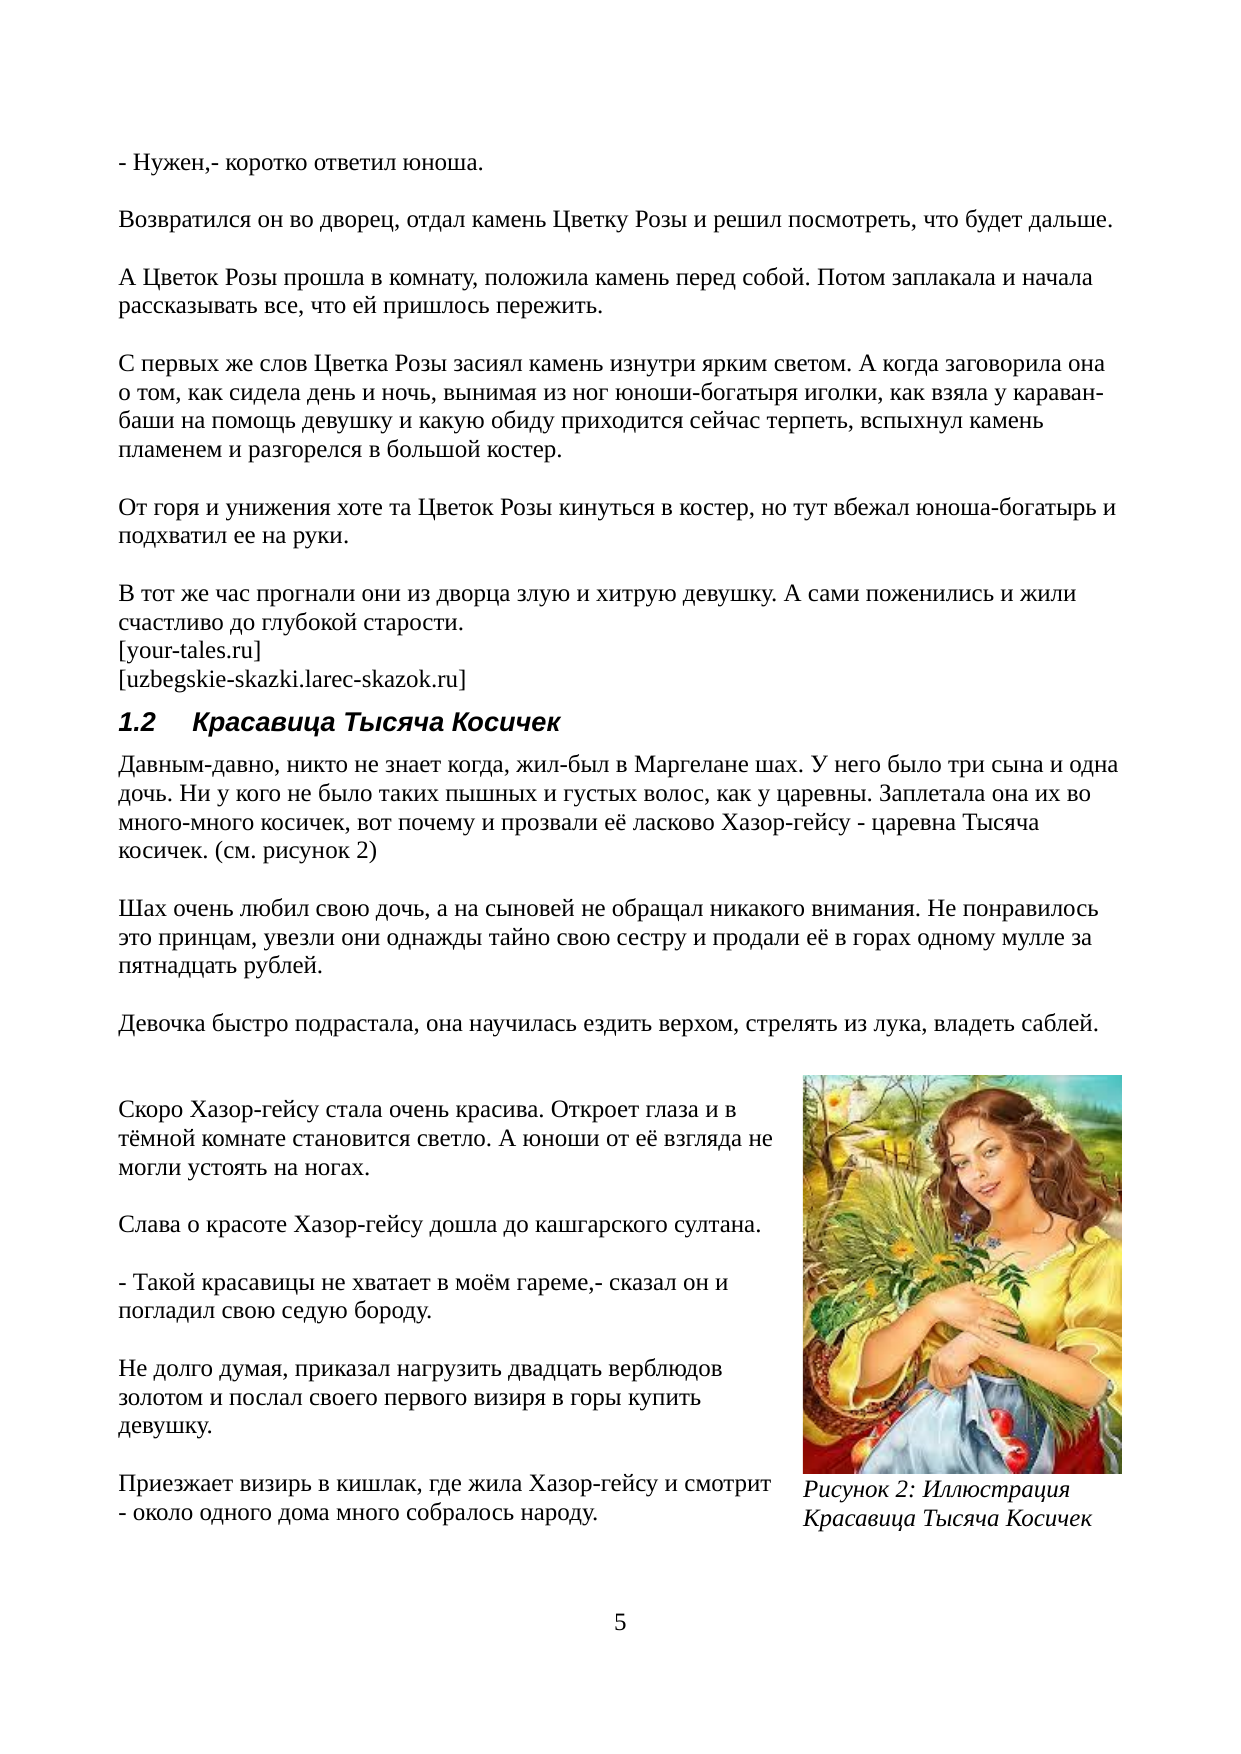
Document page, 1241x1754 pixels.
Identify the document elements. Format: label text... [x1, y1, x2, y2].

text Скоро Хазор-гейсу стала очень красива. Откроет глаза и в тёмной комнате становится светло. А юноши от её взгляда не могли устоять на ногах. [118, 1094, 802, 1181]
text Возвратился он во дворец, отдал камень Цветку Розы и решил посмотреть, что будет дальше. [118, 204, 1122, 233]
text [uzbegskie-skazki.larec-skazok.ru] [118, 664, 1122, 693]
subtitle Красавица Тысяча Косичек [118, 706, 1122, 737]
text Не долго думая, приказал нагрузить двадцать верблюдов золотом и послал своего первого визиря в горы купить девушку. [118, 1353, 802, 1439]
text [your-tales.ru] [118, 636, 1122, 664]
text Шах очень любил свою дочь, а на сыновей не обращал никакого внимания. Не понравилось это принцам, увезли они однажды тайно свою сестру и продали её в горах одному мулле за пятнадцать рублей. [118, 893, 1122, 979]
text От горя и унижения хоте та Цветок Розы кинуться в костер, но тут вбежал юноша-богатырь и подхватил ее на руки. [118, 492, 1122, 549]
text Девочка быстро подрастала, она научилась ездить верхом, стрелять из лука, владеть саблей. [118, 1008, 1122, 1037]
text - Такой красавицы не хватает в моём гареме,- сказал он и погладил свою седую бороду. [118, 1267, 802, 1324]
text Давным-давно, никто не знает когда, жил-был в Маргелане шах. У него было три сына и одна дочь. Ни у кого не было таких пышных и густых волос, как у царевны. Заплетала она их во много-много косичек, вот почему и прозвали её ласково Хазор-гейсу - царевна Тысяча косичек. (см. рисунок 2) [118, 749, 1122, 864]
text А Цветок Розы прошла в комнату, положила камень перед собой. Потом заплакала и начала рассказывать все, что ей пришлось пережить. [118, 262, 1122, 319]
text Рисунок 2: Иллюстрация Красавица Тысяча Косичек [803, 1474, 1122, 1532]
picture [802, 1075, 1122, 1474]
text С первых же слов Цветка Розы засиял камень изнутри ярким светом. А когда заговорила она о том, как сидела день и ночь, вынимая из ног юноши-богатыря иголки, как взяла у караван-баши на помощь девушку и какую обиду приходится сейчас терпеть, вспыхнул камень пламенем и разгорелся в большой костер. [118, 348, 1122, 463]
text Приезжает визирь в кишлак, где жила Хазор-гейсу и смотрит - около одного дома много собралось народу. [118, 1468, 803, 1526]
text В тот же час прогнали они из дворца злую и хитрую девушку. А сами поженились и жили счастливо до глубокой старости. [118, 578, 1122, 636]
text Слава о красоте Хазор-гейсу дошла до кашгарского султана. [118, 1209, 802, 1238]
text - Нужен,- коротко ответил юноша. [118, 147, 1122, 176]
